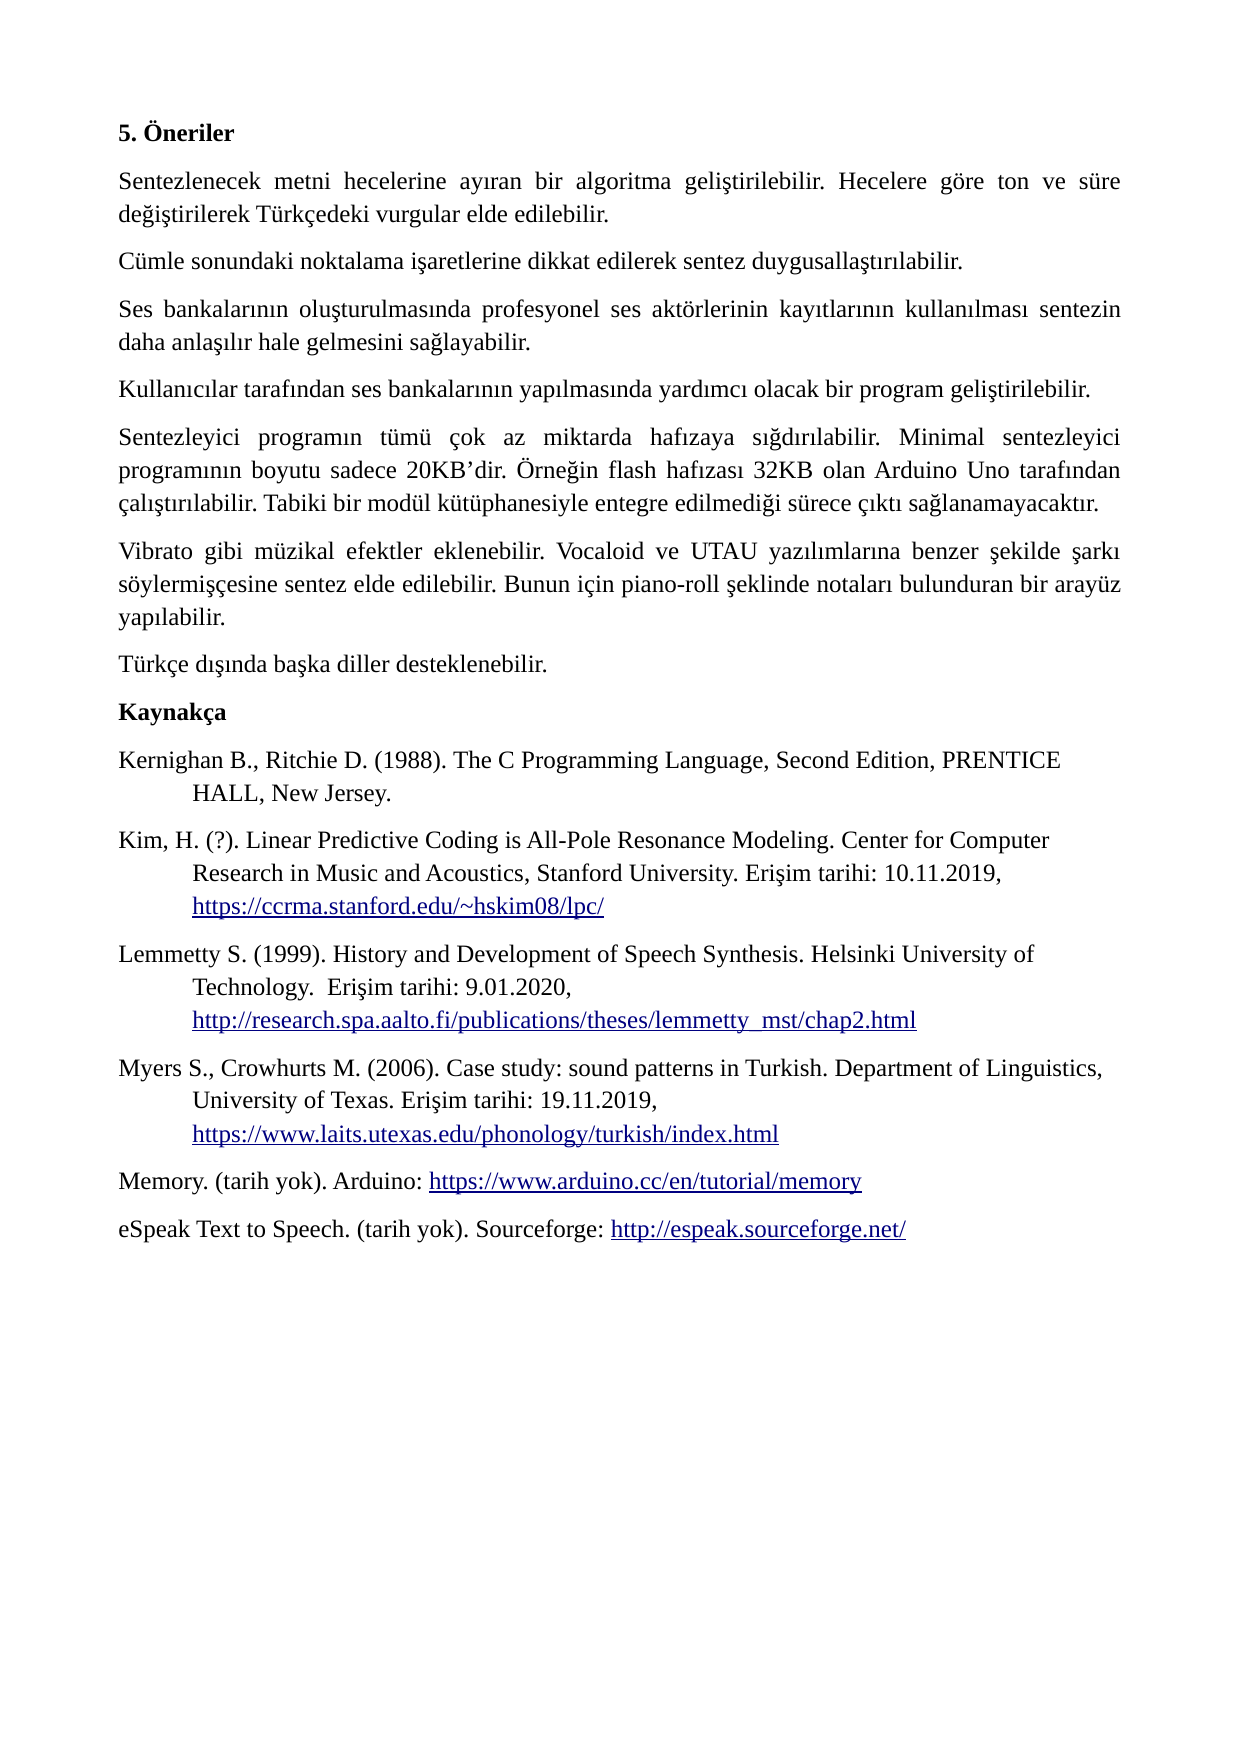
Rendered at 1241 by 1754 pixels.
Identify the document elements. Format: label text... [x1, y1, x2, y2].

text Lemmetty S. (1999). History and Development of Speech Synthesis. Helsinki University of Technology. Erişim tarihi: 9.01.2020, http://research.spa.aalto.fi/publications/theses/lemmetty_mst/chap2.html [118, 939, 1122, 1034]
text Türkçe dışında başka diller desteklenebilir. [118, 649, 1122, 678]
text Kernighan B., Ritchie D. (1988). The C Programming Language, Second Edition, PRENTICE HALL, New Jersey. [118, 745, 1122, 806]
text Sentezlenecek metni hecelerine ayıran bir algoritma geliştirilebilir. Hecelere göre ton ve süre değiştirilerek Türkçedeki vurgular elde edilebilir. [118, 166, 1122, 227]
text Vibrato gibi müzikal efektler eklenebilir. Vocaloid ve UTAU yazılımlarına benzer şekilde şarkı söylermişçesine sentez elde edilebilir. Bunun için piano-roll şeklinde notaları bulunduran bir arayüz yapılabilir. [118, 536, 1122, 631]
text Cümle sonundaki noktalama işaretlerine dikkat edilerek sentez duygusallaştırılabilir. [118, 246, 1122, 275]
text Memory. (tarih yok). Arduino: https://www.arduino.cc/en/tutorial/memory [118, 1166, 1122, 1195]
text Ses bankalarının oluşturulmasında profesyonel ses aktörlerinin kayıtlarının kullanılması sentezin daha anlaşılır hale gelmesini sağlayabilir. [118, 294, 1122, 356]
text Myers S., Crowhurts M. (2006). Case study: sound patterns in Turkish. Department of Linguistics, University of Texas. Erişim tarihi: 19.11.2019, https://www.laits.utexas.edu/phonology/turkish/index.html [118, 1053, 1122, 1147]
text Kullanıcılar tarafından ses bankalarının yapılmasında yardımcı olacak bir program geliştirilebilir. [118, 374, 1122, 403]
text Sentezleyici programın tümü çok az miktarda hafızaya sığdırılabilir. Minimal sentezleyici programının boyutu sadece 20KB’dir. Örneğin flash hafızası 32KB olan Arduino Uno tarafından çalıştırılabilir. Tabiki bir modül kütüphanesiyle entegre edilmediği sürece çıktı sağlanamayacaktır. [118, 422, 1122, 517]
text Kim, H. (?). Linear Predictive Coding is All-Pole Resonance Modeling. Center for Computer Research in Music and Acoustics, Stanford University. Erişim tarihi: 10.11.2019, https://ccrma.stanford.edu/~hskim08/lpc/ [118, 825, 1122, 920]
text Kaynakça [118, 697, 1122, 726]
text eSpeak Text to Speech. (tarih yok). Sourceforge: http://espeak.sourceforge.net/ [118, 1214, 1122, 1243]
text 5. Öneriler [118, 118, 1122, 147]
